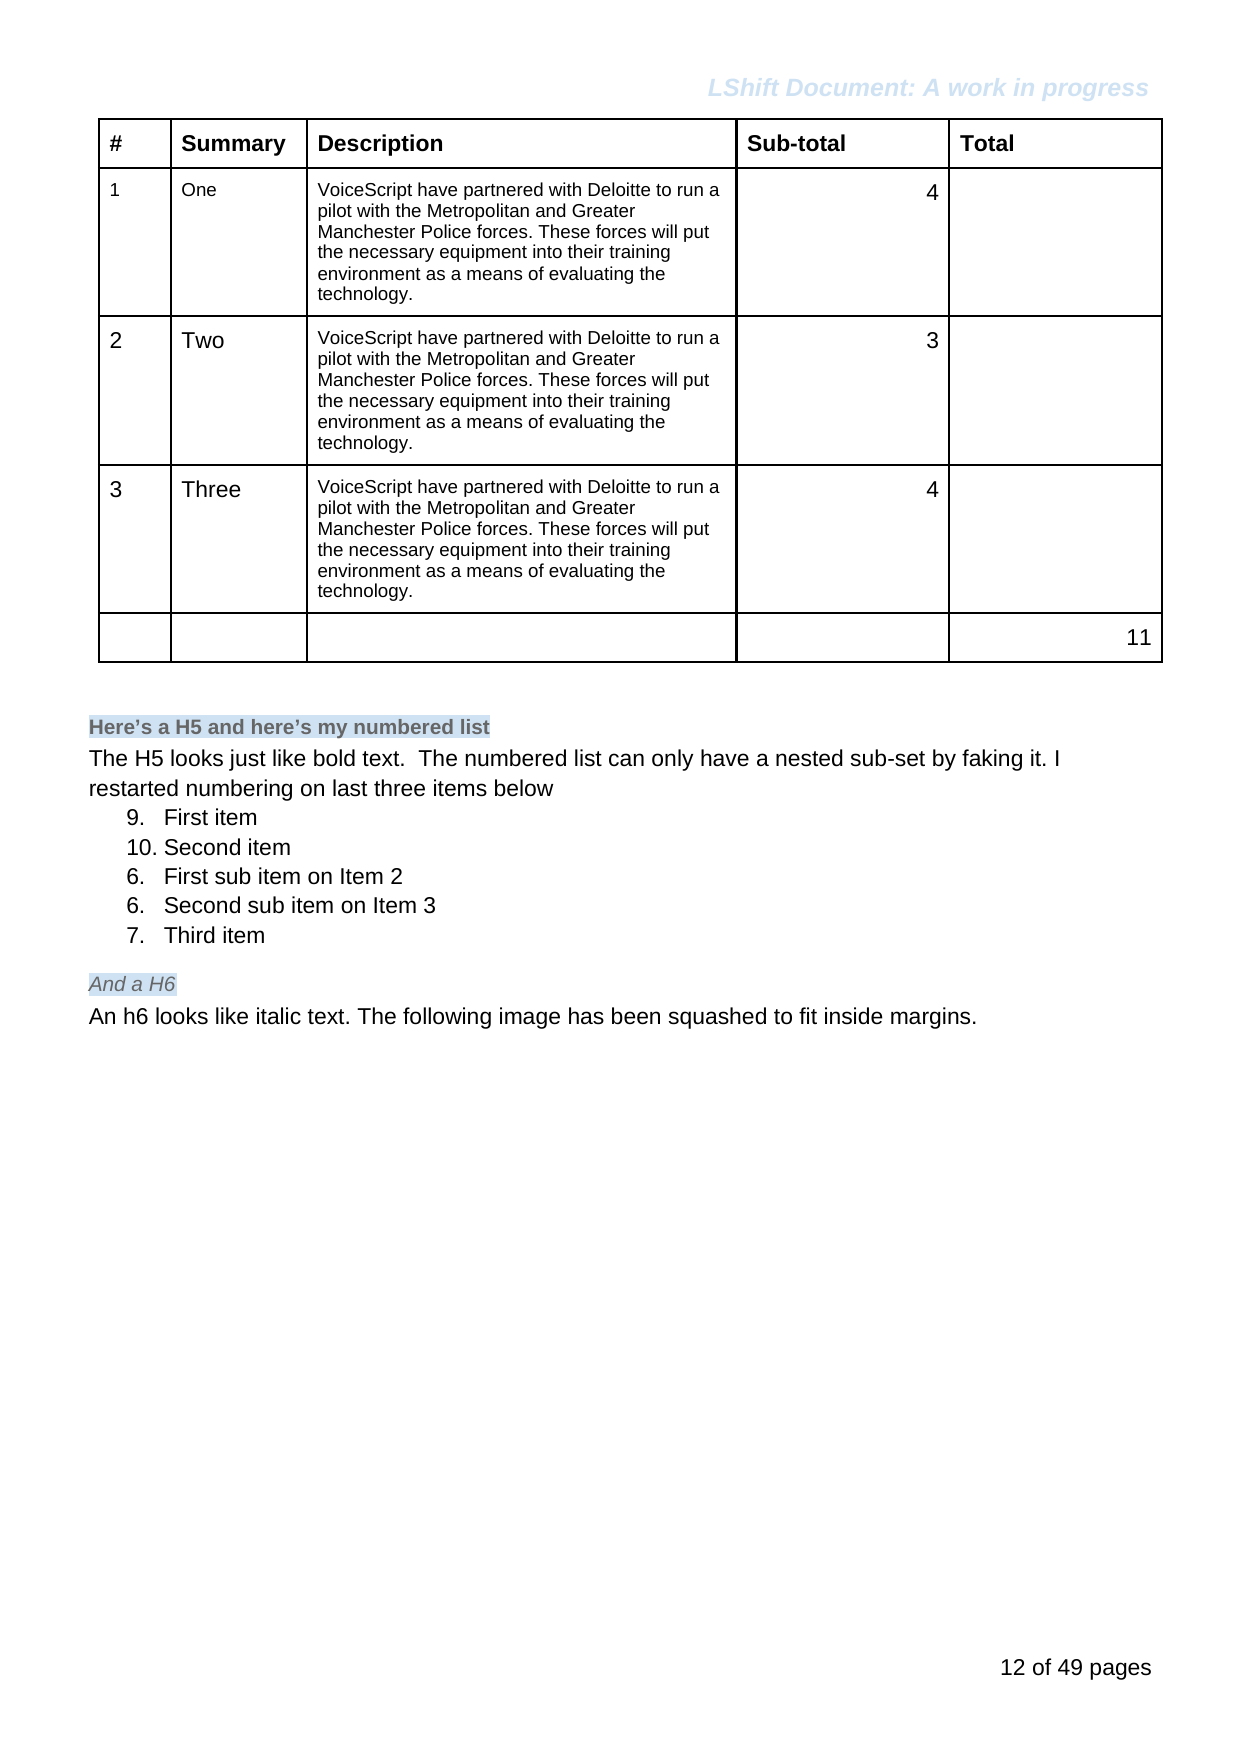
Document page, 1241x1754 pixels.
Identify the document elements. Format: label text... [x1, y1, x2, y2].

list Second sub item on Item 3 [126, 893, 1152, 918]
text An h6 looks like italic text. The following image has been squashed to fit inside margins. [88, 1003, 1152, 1029]
table_header Total [950, 120, 1161, 167]
table_cell 11 [950, 614, 1161, 661]
table_cell [950, 317, 1161, 464]
table_cell 3 [738, 317, 948, 464]
table_cell VoiceScript have partnered with Deloitte to run a pilot with the Metropolitan and Greater Manchester Police forces. These forces will put the necessary equipment into their training environment as a means of evaluating the technology. [308, 169, 735, 315]
text The H5 looks just like bold text. The numbered list can only have a nested sub-set by faking it. I restarted numbering on last three items below [88, 746, 1152, 801]
table_cell Three [172, 466, 306, 612]
table_cell 4 [738, 466, 948, 612]
table_header Description [308, 120, 735, 167]
table_cell 1 [100, 169, 170, 315]
list Second item [126, 834, 1152, 860]
table_cell [100, 614, 170, 661]
list First item [126, 805, 1152, 830]
table_cell [738, 614, 948, 661]
list First sub item on Item 2 [126, 863, 1152, 889]
list Third item [126, 922, 1152, 948]
table_header Summary [172, 120, 306, 167]
table_cell [172, 614, 306, 661]
table_cell VoiceScript have partnered with Deloitte to run a pilot with the Metropolitan and Greater Manchester Police forces. These forces will put the necessary equipment into their training environment as a means of evaluating the technology. [308, 317, 735, 464]
subtitle Here’s a H5 and here’s my numbered list [490, 715, 1152, 738]
table_cell 4 [738, 169, 948, 315]
table_cell One [172, 169, 306, 315]
table_header # [100, 120, 170, 167]
table_cell VoiceScript have partnered with Deloitte to run a pilot with the Metropolitan and Greater Manchester Police forces. These forces will put the necessary equipment into their training environment as a means of evaluating the technology. [308, 466, 735, 612]
table_cell 2 [100, 317, 170, 464]
table_cell [950, 169, 1161, 315]
table_cell [308, 614, 735, 661]
subtitle And a H6 [88, 972, 1152, 996]
table_header Sub-total [738, 120, 948, 167]
table_cell 3 [100, 466, 170, 612]
table_cell Two [172, 317, 306, 464]
table_cell [950, 466, 1161, 612]
